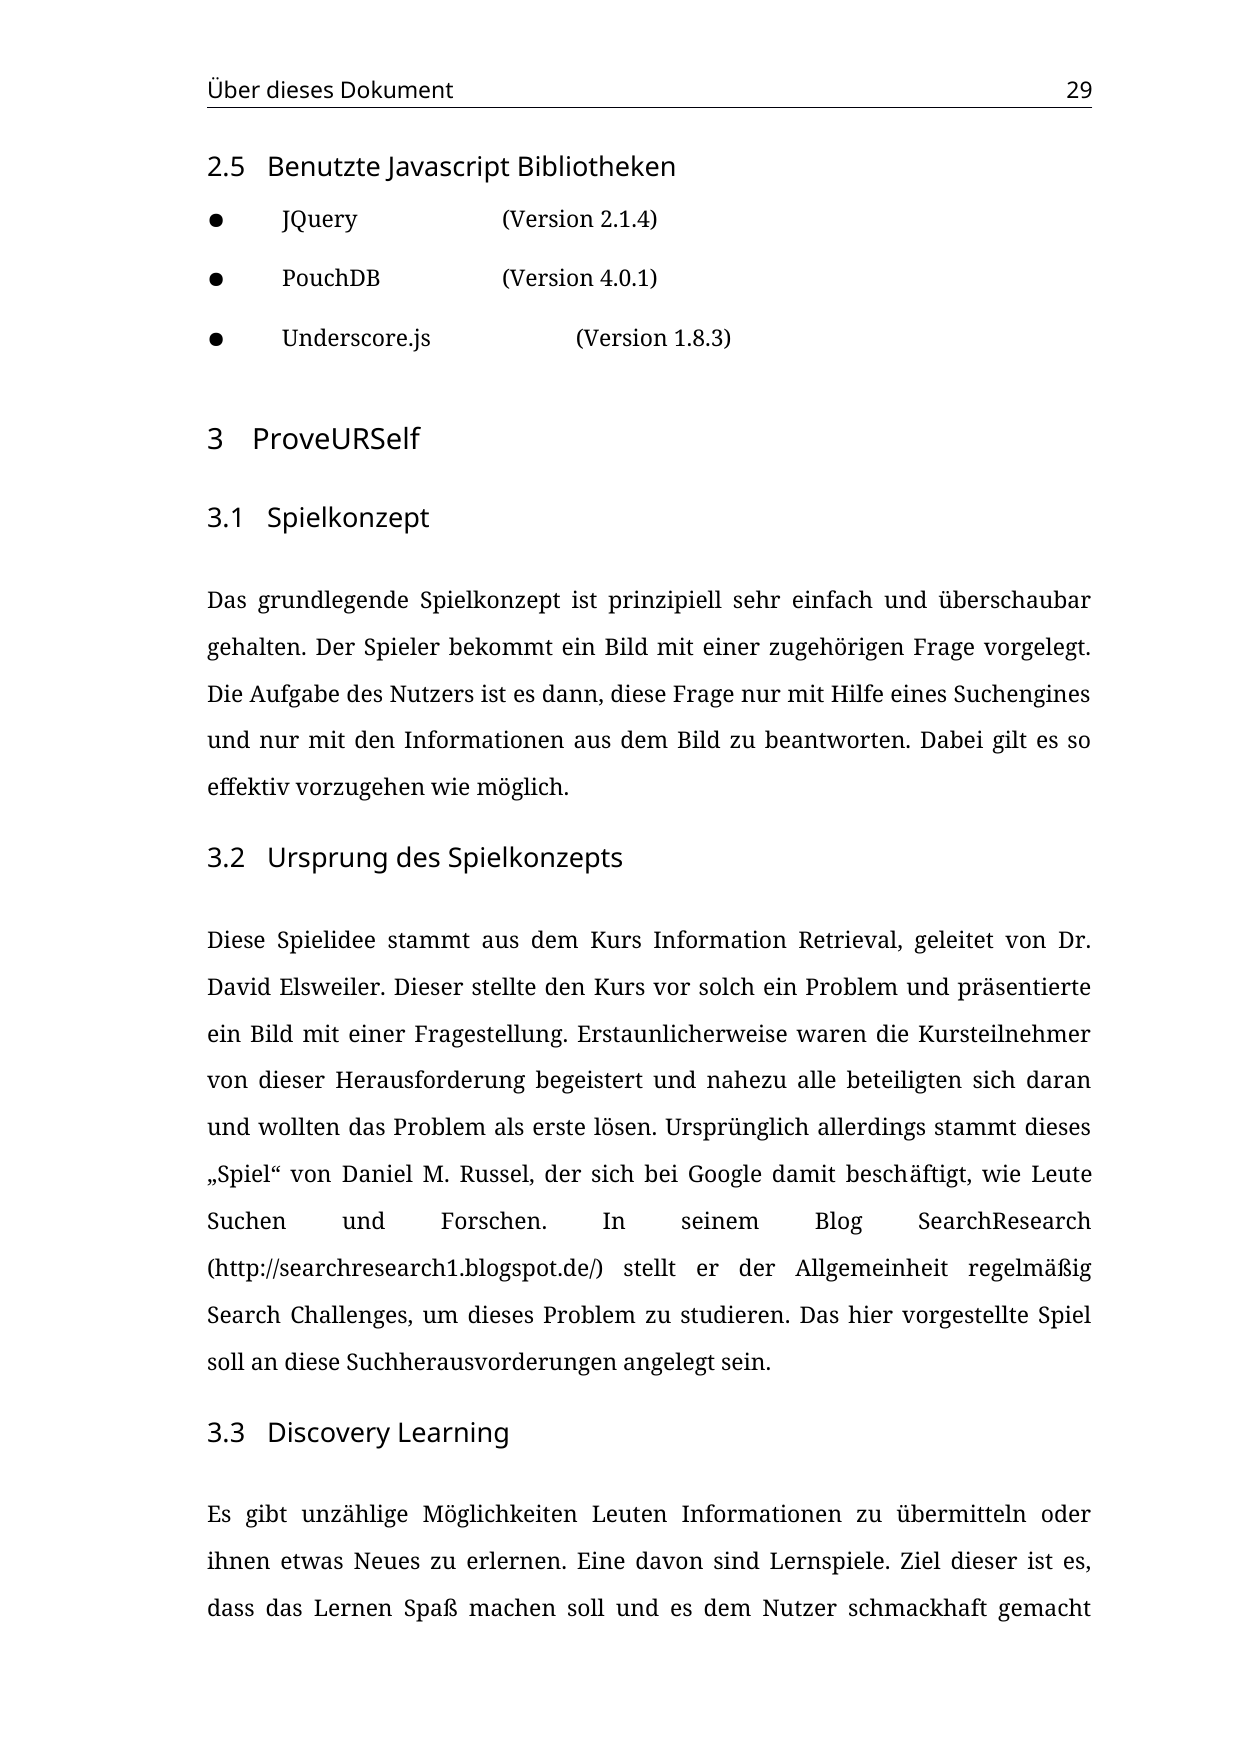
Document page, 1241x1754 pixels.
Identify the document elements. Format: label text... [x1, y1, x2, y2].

subtitle Ursprung des Spielkonzepts [207, 839, 1092, 876]
subtitle Benutzte Javascript Bibliotheken [207, 148, 1092, 184]
list Underscore.js (Version 1.8.3) [207, 322, 1092, 353]
subtitle ProveURSelf [207, 419, 1092, 458]
list JQuery (Version 2.1.4) [207, 203, 1092, 234]
list PouchDB (Version 4.0.1) [207, 262, 1092, 294]
text Das grundlegende Spielkonzept ist prinzipiell sehr einfach und überschaubar gehalten. Der Spieler bekommt ein Bild mit einer zugehörigen Frage vorgelegt. Die Aufgabe des Nutzers ist es dann, diese Frage nur mit Hilfe eines Suchengines und nur mit den Informationen aus dem Bild zu beantworten. Dabei gilt es so effektiv vorzugehen wie möglich. [207, 584, 1092, 802]
subtitle Spielkonzept [207, 499, 1092, 536]
subtitle Discovery Learning [207, 1413, 1092, 1450]
text Es gibt unzählige Möglichkeiten Leuten Informationen zu übermitteln oder ihnen etwas Neues zu erlernen. Eine davon sind Lernspiele. Ziel dieser ist es, dass das Lernen Spaß machen soll und es dem Nutzer schmackhaft gemacht [207, 1498, 1092, 1623]
text Diese Spielidee stammt aus dem Kurs Information Retrieval, geleitet von Dr. David Elsweiler. Dieser stellte den Kurs vor solch ein Problem und präsentierte ein Bild mit einer Fragestellung. Erstaunlicherweise waren die Kursteilnehmer von dieser Herausforderung begeistert und nahezu alle beteiligten sich daran und wollten das Problem als erste lösen. Ursprünglich allerdings stammt dieses „Spiel“ von Daniel M. Russel, der sich bei Google damit beschäftigt, wie Leute Suchen und Forschen. In seinem Blog SearchResearch (http://searchresearch1.blogspot.de/) stellt er der Allgemeinheit regelmäßig Search Challenges, um dieses Problem zu studieren. Das hier vorgestellte Spiel soll an diese Suchherausvorderungen angelegt sein. [207, 924, 1092, 1377]
